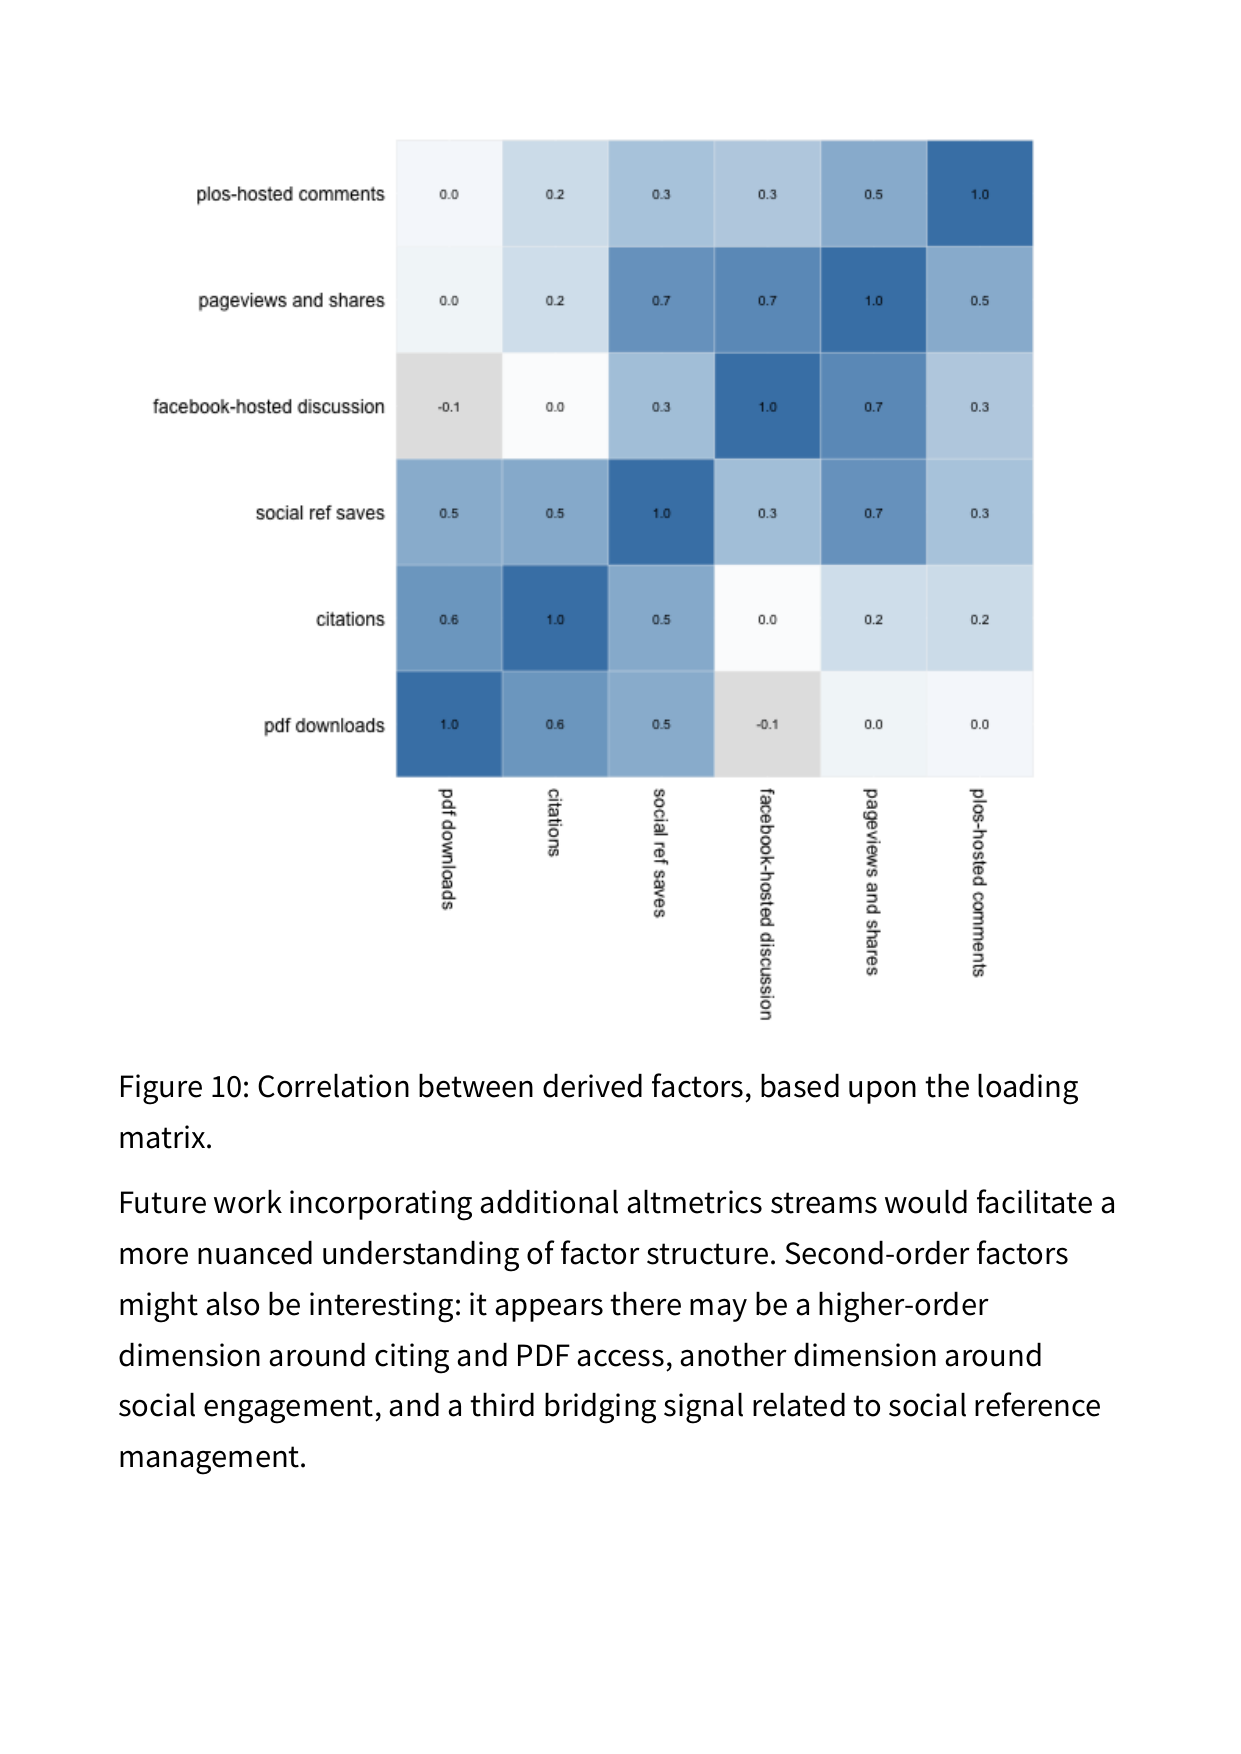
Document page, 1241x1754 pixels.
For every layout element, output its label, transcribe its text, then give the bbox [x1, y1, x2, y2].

text Future work incorporating additional altmetrics streams would facilitate a more nuanced understanding of factor structure. Second-order factors might also be interesting: it appears there may be a higher-order dimension around citing and PDF access, another dimension around social engagement, and a third bridging signal related to social reference management. [118, 1180, 1122, 1476]
picture [118, 118, 1056, 1056]
text Figure 10: Correlation between derived factors, based upon the loading matrix. [118, 118, 1122, 1157]
